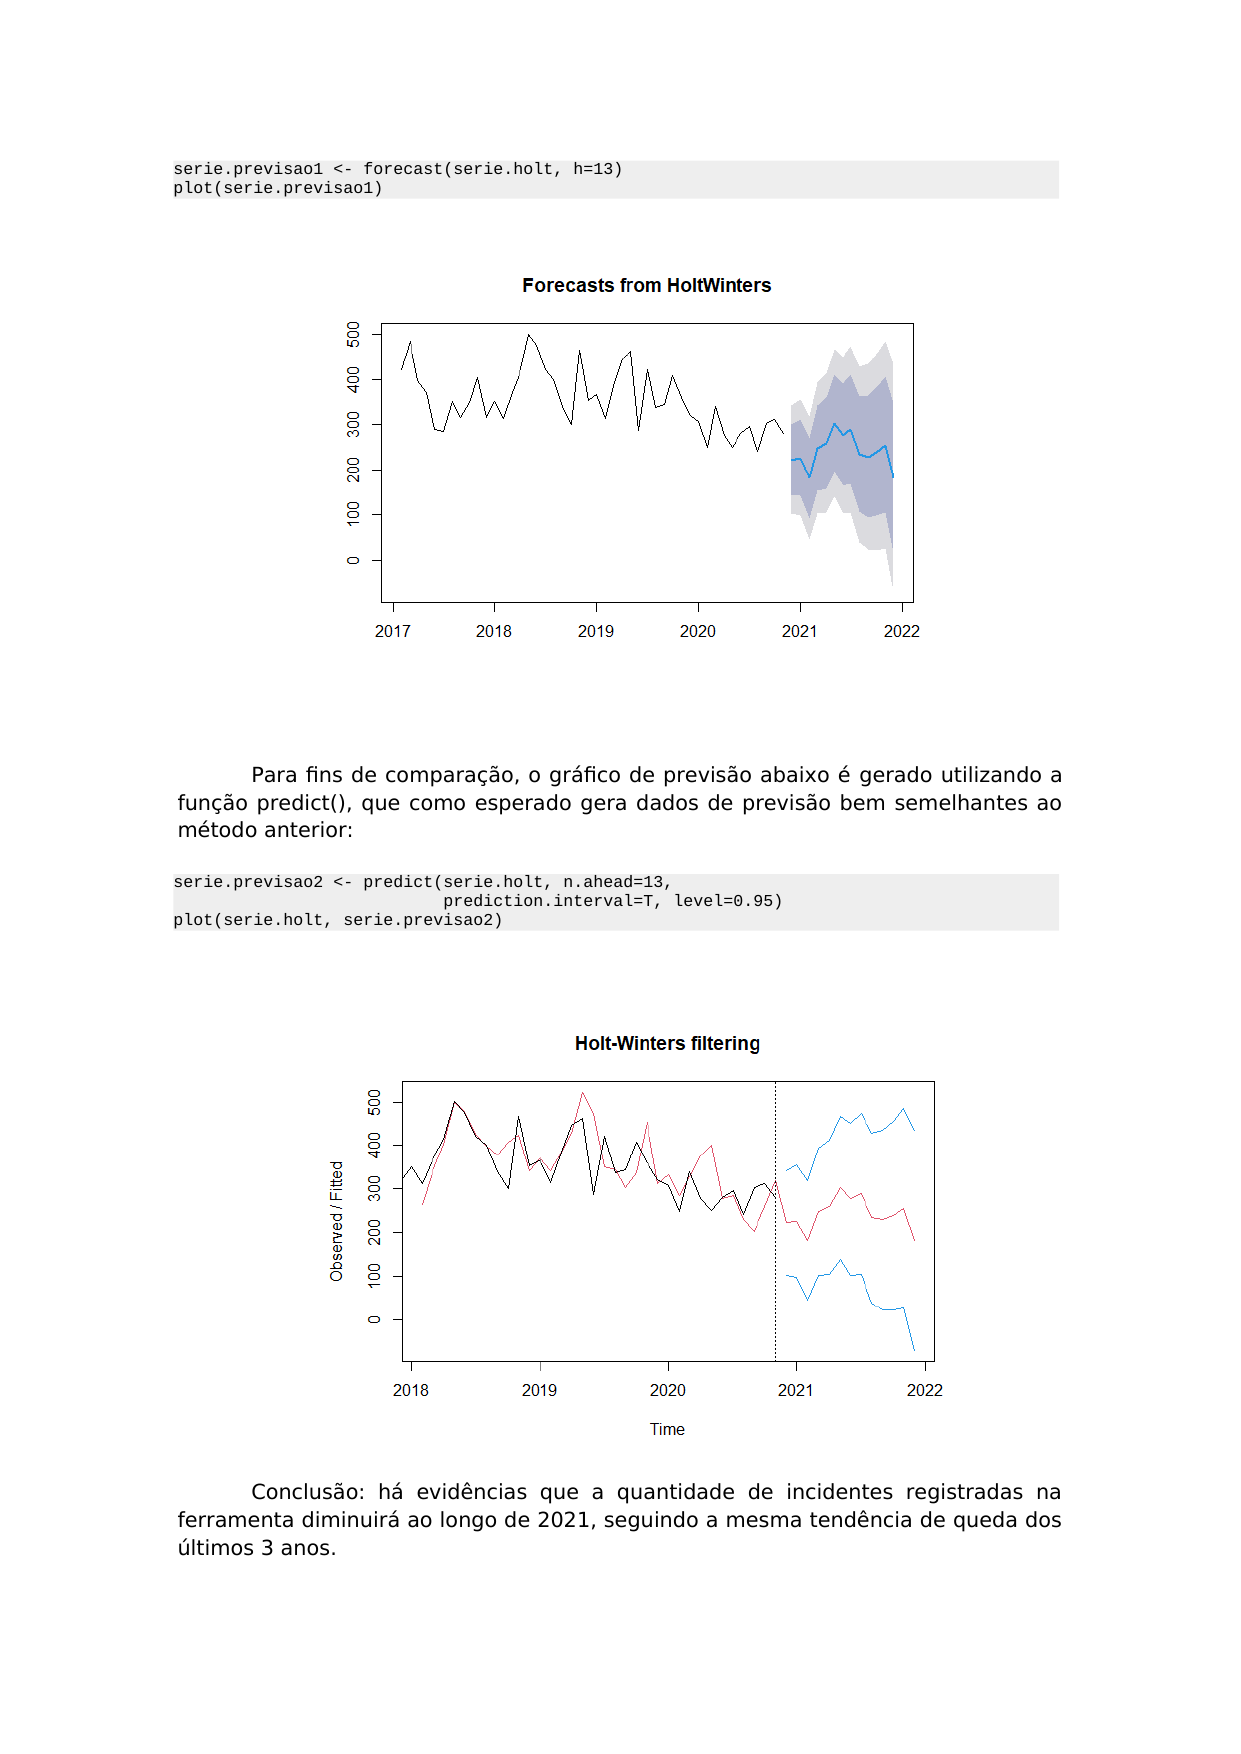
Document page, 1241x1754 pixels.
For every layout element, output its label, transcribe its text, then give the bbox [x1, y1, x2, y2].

text Para fins de comparação, o gráfico de previsão abaixo é gerado utilizando a função predict(), que como esperado gera dados de previsão bem semelhantes ao método anterior: [177, 763, 1063, 843]
picture [303, 245, 953, 699]
picture [324, 1004, 974, 1458]
text Conclusão: há evidências que a quantidade de incidentes registradas na ferramenta diminuirá ao longo de 2021, seguindo a mesma tendência de queda dos últimos 3 anos. [177, 1001, 1063, 1560]
